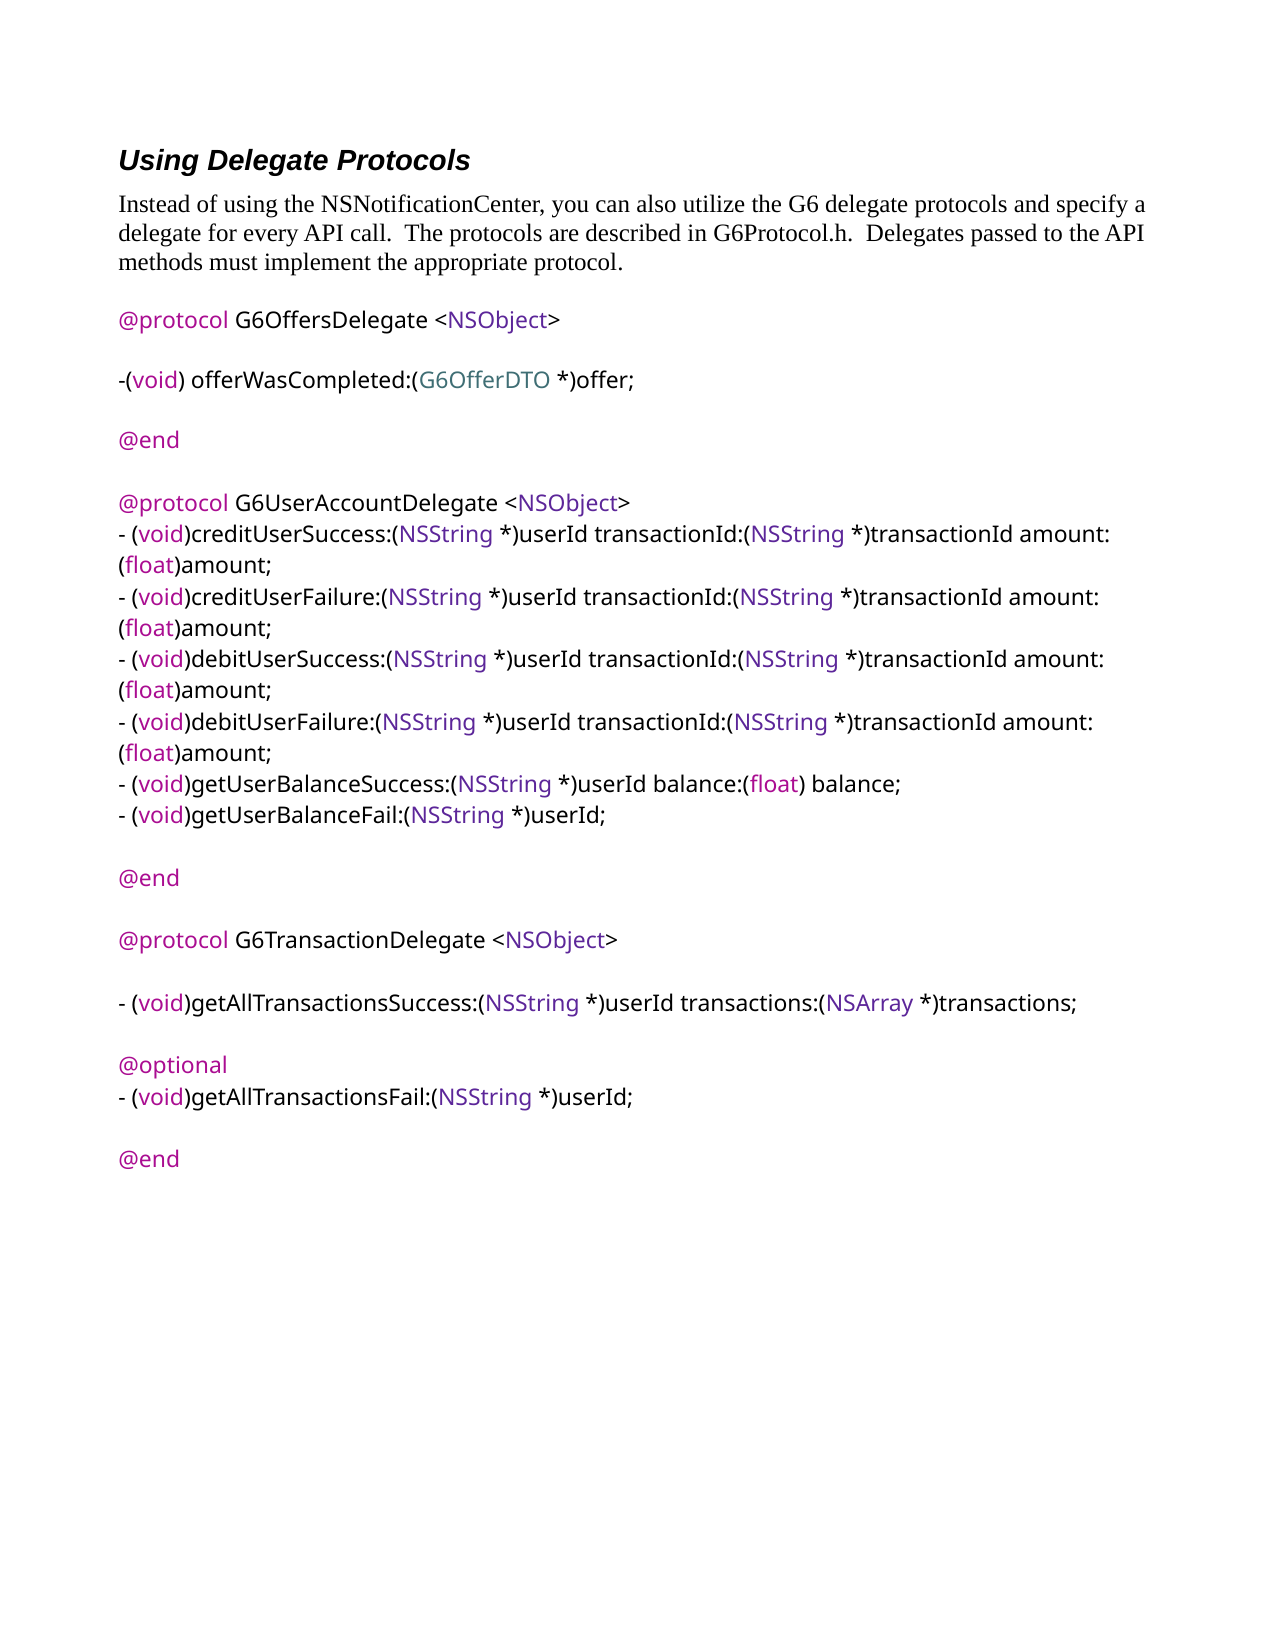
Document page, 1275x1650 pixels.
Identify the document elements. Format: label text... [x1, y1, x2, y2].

text @protocol G6UserAccountDelegate <NSObject> [118, 487, 1157, 518]
text -(void) offerWasCompleted:(G6OfferDTO *)offer; [118, 364, 1157, 395]
text - (void)getAllTransactionsFail:(NSString *)userId; [118, 1080, 1157, 1112]
text @optional [118, 1049, 1157, 1080]
text @end [118, 862, 1157, 893]
text Instead of using the NSNotificationCenter, you can also utilize the G6 delegate protocols and specify a delegate for every API call. The protocols are described in G6Protocol.h. Delegates passed to the API methods must implement the appropriate protocol. [118, 189, 1157, 275]
text @end [118, 1143, 1157, 1174]
text - (void)getUserBalanceSuccess:(NSString *)userId balance:(float) balance; [118, 768, 1157, 799]
text - (void)creditUserSuccess:(NSString *)userId transactionId:(NSString *)transactionId amount:(float)amount; [118, 518, 1157, 580]
text - (void)debitUserSuccess:(NSString *)userId transactionId:(NSString *)transactionId amount:(float)amount; [118, 643, 1157, 705]
text - (void)creditUserFailure:(NSString *)userId transactionId:(NSString *)transactionId amount:(float)amount; [118, 580, 1157, 643]
text - (void)getAllTransactionsSuccess:(NSString *)userId transactions:(NSArray *)transactions; [118, 987, 1157, 1018]
text - (void)getUserBalanceFail:(NSString *)userId; [118, 799, 1157, 830]
text - (void)debitUserFailure:(NSString *)userId transactionId:(NSString *)transactionId amount:(float)amount; [118, 705, 1157, 768]
text @end [118, 424, 1157, 455]
subtitle Using Delegate Protocols [118, 143, 1157, 177]
text @protocol G6OffersDelegate <NSObject> [118, 304, 1157, 335]
text @protocol G6TransactionDelegate <NSObject> [118, 924, 1157, 955]
